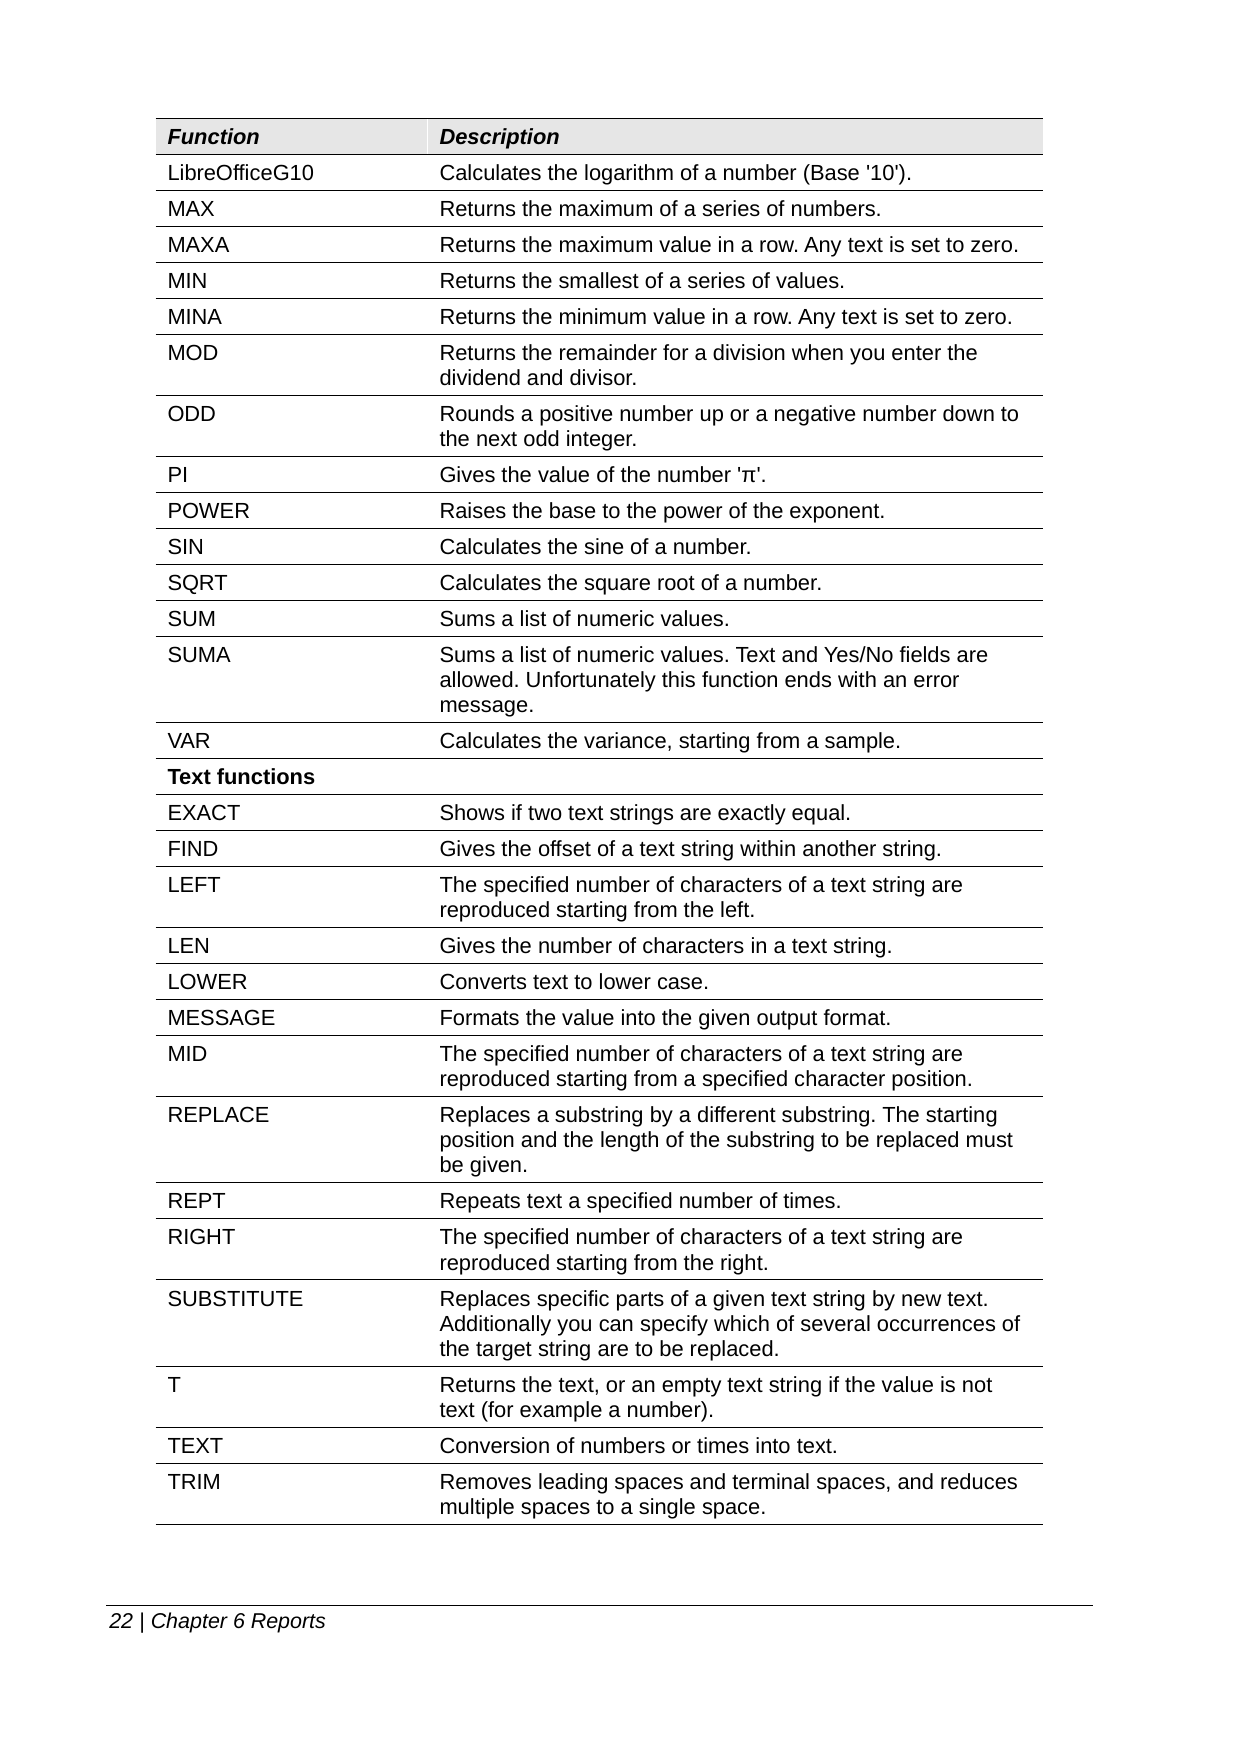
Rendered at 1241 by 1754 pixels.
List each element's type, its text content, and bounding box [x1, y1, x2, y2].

table_cell MID [156, 1036, 427, 1096]
table_cell MOD [156, 335, 427, 395]
table_cell Calculates the logarithm of a number (Base '10'). [428, 155, 1043, 190]
table_cell Conversion of numbers or times into text. [428, 1428, 1043, 1463]
table_cell SIN [156, 529, 427, 564]
table_cell Calculates the sine of a number. [428, 529, 1043, 564]
table_cell SUM [156, 601, 427, 636]
table_cell Returns the remainder for a division when you enter the dividend and divisor. [428, 335, 1043, 395]
table_cell LibreOfficeG10 [156, 155, 427, 190]
table_cell Gives the number of characters in a text string. [428, 928, 1043, 963]
table_cell TRIM [156, 1464, 427, 1524]
table_cell Repeats text a specified number of times. [428, 1183, 1043, 1218]
table_cell LEFT [156, 867, 427, 927]
table_cell The specified number of characters of a text string are reproduced starting from the left. [428, 867, 1043, 927]
table_cell Shows if two text strings are exactly equal. [428, 795, 1043, 830]
table_cell MESSAGE [156, 1000, 427, 1035]
table_cell REPLACE [156, 1097, 427, 1182]
table_cell MAX [156, 191, 427, 226]
table_cell Sums a list of numeric values. [428, 601, 1043, 636]
table_cell PI [156, 457, 427, 492]
table_cell SUMA [156, 637, 427, 722]
table_cell Returns the maximum of a series of numbers. [428, 191, 1043, 226]
table_cell Returns the maximum value in a row. Any text is set to zero. [428, 227, 1043, 262]
table_cell The specified number of characters of a text string are reproduced starting from the right. [428, 1219, 1043, 1279]
table_cell Raises the base to the power of the exponent. [428, 493, 1043, 528]
table_cell MAXA [156, 227, 427, 262]
table_cell Replaces a substring by a different substring. The starting position and the length of the substring to be replaced must be given. [428, 1097, 1043, 1182]
table_cell Formats the value into the given output format. [428, 1000, 1043, 1035]
table_cell REPT [156, 1183, 427, 1218]
table_cell TEXT [156, 1428, 427, 1463]
table_cell Text functions [156, 759, 1043, 794]
table_cell MINA [156, 299, 427, 334]
table_cell Converts text to lower case. [428, 964, 1043, 999]
table_cell Gives the value of the number 'π'. [428, 457, 1043, 492]
table_cell FIND [156, 831, 427, 866]
table_cell LEN [156, 928, 427, 963]
table_cell EXACT [156, 795, 427, 830]
table_cell Returns the smallest of a series of values. [428, 263, 1043, 298]
table_cell Removes leading spaces and terminal spaces, and reduces multiple spaces to a single space. [428, 1464, 1043, 1524]
table_cell Rounds a positive number up or a negative number down to the next odd integer. [428, 396, 1043, 456]
table_cell Calculates the variance, starting from a sample. [428, 723, 1043, 758]
table_cell Sums a list of numeric values. Text and Yes/No fields are allowed. Unfortunately this function ends with an error message. [428, 637, 1043, 722]
table_cell MIN [156, 263, 427, 298]
table_cell ODD [156, 396, 427, 456]
table_cell SQRT [156, 565, 427, 600]
table_cell The specified number of characters of a text string are reproduced starting from a specified character position. [428, 1036, 1043, 1096]
table_header Description [428, 119, 1043, 154]
table_cell Gives the offset of a text string within another string. [428, 831, 1043, 866]
table_cell Calculates the square root of a number. [428, 565, 1043, 600]
table_cell VAR [156, 723, 427, 758]
table_header Function [156, 119, 427, 154]
table_cell Replaces specific parts of a given text string by new text. Additionally you can specify which of several occurrences of the target string are to be replaced. [428, 1280, 1043, 1366]
table_cell T [156, 1367, 427, 1427]
table_cell Returns the minimum value in a row. Any text is set to zero. [428, 299, 1043, 334]
table_cell Returns the text, or an empty text string if the value is not text (for example a number). [428, 1367, 1043, 1427]
table_cell LOWER [156, 964, 427, 999]
table_cell RIGHT [156, 1219, 427, 1279]
table_cell SUBSTITUTE [156, 1280, 427, 1366]
table_cell POWER [156, 493, 427, 528]
